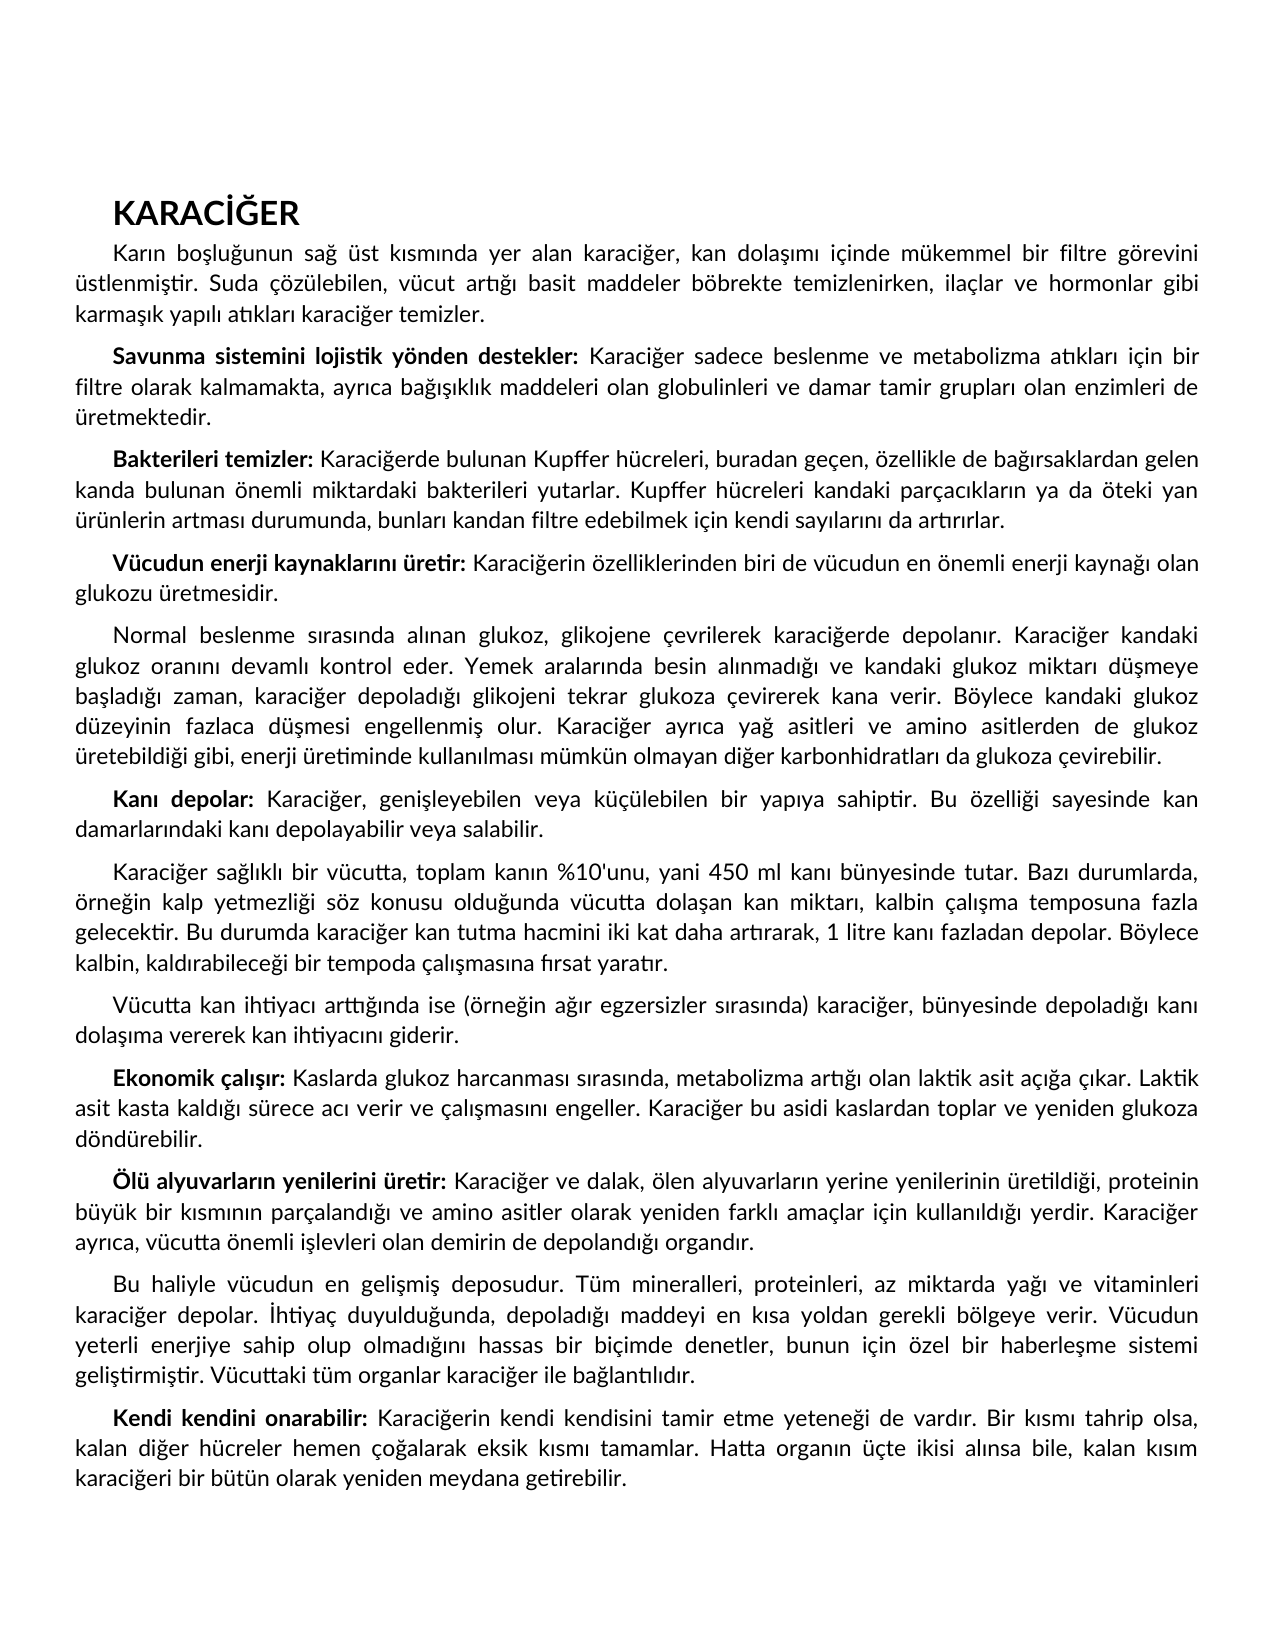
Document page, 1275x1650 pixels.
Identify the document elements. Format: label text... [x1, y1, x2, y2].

subtitle KARACİĞER [112, 193, 1200, 233]
text Karın boşluğunun sağ üst kısmında yer alan karaciğer, kan dolaşımı içinde mükemmel bir filtre görevini üstlenmiştir. Suda çözülebilen, vücut artığı basit maddeler böbrekte temizlenirken, ilaçlar ve hormonlar gibi karmaşık yapılı atıkları karaciğer temizler. [75, 239, 1200, 327]
text Vücudun enerji kaynaklarını üretir: Karaciğerin özelliklerinden biri de vücudun en önemli enerji kaynağı olan glukozu üretmesidir. [75, 548, 1200, 606]
text Ekonomik çalışır: Kaslarda glukoz harcanması sırasında, metabolizma artığı olan laktik asit açığa çıkar. Laktik asit kasta kaldığı sürece acı verir ve çalışmasını engeller. Karaciğer bu asidi kaslardan toplar ve yeniden glukoza döndürebilir. [75, 1064, 1200, 1152]
text Normal beslenme sırasında alınan glukoz, glikojene çevrilerek karaciğerde depolanır. Karaciğer kandaki glukoz oranını devamlı kontrol eder. Yemek aralarında besin alınmadığı ve kandaki glukoz miktarı düşmeye başladığı zaman, karaciğer depoladığı glikojeni tekrar glukoza çevirerek kana verir. Böylece kandaki glukoz düzeyinin fazlaca düşmesi engellenmiş olur. Karaciğer ayrıca yağ asitleri ve amino asitlerden de glukoz üretebildiği gibi, enerji üretiminde kullanılması mümkün olmayan diğer karbonhidratları da glukoza çevirebilir. [75, 621, 1200, 769]
text Karaciğer sağlıklı bir vücutta, toplam kanın %10'unu, yani 450 ml kanı bünyesinde tutar. Bazı durumlarda, örneğin kalp yetmezliği söz konusu olduğunda vücutta dolaşan kan miktarı, kalbin çalışma temposuna fazla gelecektir. Bu durumda karaciğer kan tutma hacmini iki kat daha artırarak, 1 litre kanı fazladan depolar. Böylece kalbin, kaldırabileceği bir tempoda çalışmasına fırsat yaratır. [75, 858, 1200, 976]
text Kanı depolar: Karaciğer, genişleyebilen veya küçülebilen bir yapıya sahiptir. Bu özelliği sayesinde kan damarlarındaki kanı depolayabilir veya salabilir. [75, 785, 1200, 842]
text Kendi kendini onarabilir: Karaciğerin kendi kendisini tamir etme yeteneği de vardır. Bir kısmı tahrip olsa, kalan diğer hücreler hemen çoğalarak eksik kısmı tamamlar. Hatta organın üçte ikisi alınsa bile, kalan kısım karaciğeri bir bütün olarak yeniden meydana getirebilir. [75, 1403, 1200, 1491]
text Ölü alyuvarların yenilerini üretir: Karaciğer ve dalak, ölen alyuvarların yerine yenilerinin üretildiği, proteinin büyük bir kısmının parçalandığı ve amino asitler olarak yeniden farklı amaçlar için kullanıldığı yerdir. Karaciğer ayrıca, vücutta önemli işlevleri olan demirin de depolandığı organdır. [75, 1167, 1200, 1255]
text Bu haliyle vücudun en gelişmiş deposudur. Tüm mineralleri, proteinleri, az miktarda yağı ve vitaminleri karaciğer depolar. İhtiyaç duyulduğunda, depoladığı maddeyi en kısa yoldan gerekli bölgeye verir. Vücudun yeterli enerjiye sahip olup olmadığını hassas bir biçimde denetler, bunun için özel bir haberleşme sistemi geliştirmiştir. Vücuttaki tüm organlar karaciğer ile bağlantılıdır. [75, 1270, 1200, 1388]
text Vücutta kan ihtiyacı arttığında ise (örneğin ağır egzersizler sırasında) karaciğer, bünyesinde depoladığı kanı dolaşıma vererek kan ihtiyacını giderir. [75, 991, 1200, 1049]
text Bakterileri temizler: Karaciğerde bulunan Kupffer hücreleri, buradan geçen, özellikle de bağırsaklardan gelen kanda bulunan önemli miktardaki bakterileri yutarlar. Kupffer hücreleri kandaki parçacıkların ya da öteki yan ürünlerin artması durumunda, bunları kandan filtre edebilmek için kendi sayılarını da artırırlar. [75, 445, 1200, 533]
text Savunma sistemini lojistik yönden destekler: Karaciğer sadece beslenme ve metabolizma atıkları için bir filtre olarak kalmamakta, ayrıca bağışıklık maddeleri olan globulinleri ve damar tamir grupları olan enzimleri de üretmektedir. [75, 342, 1200, 430]
